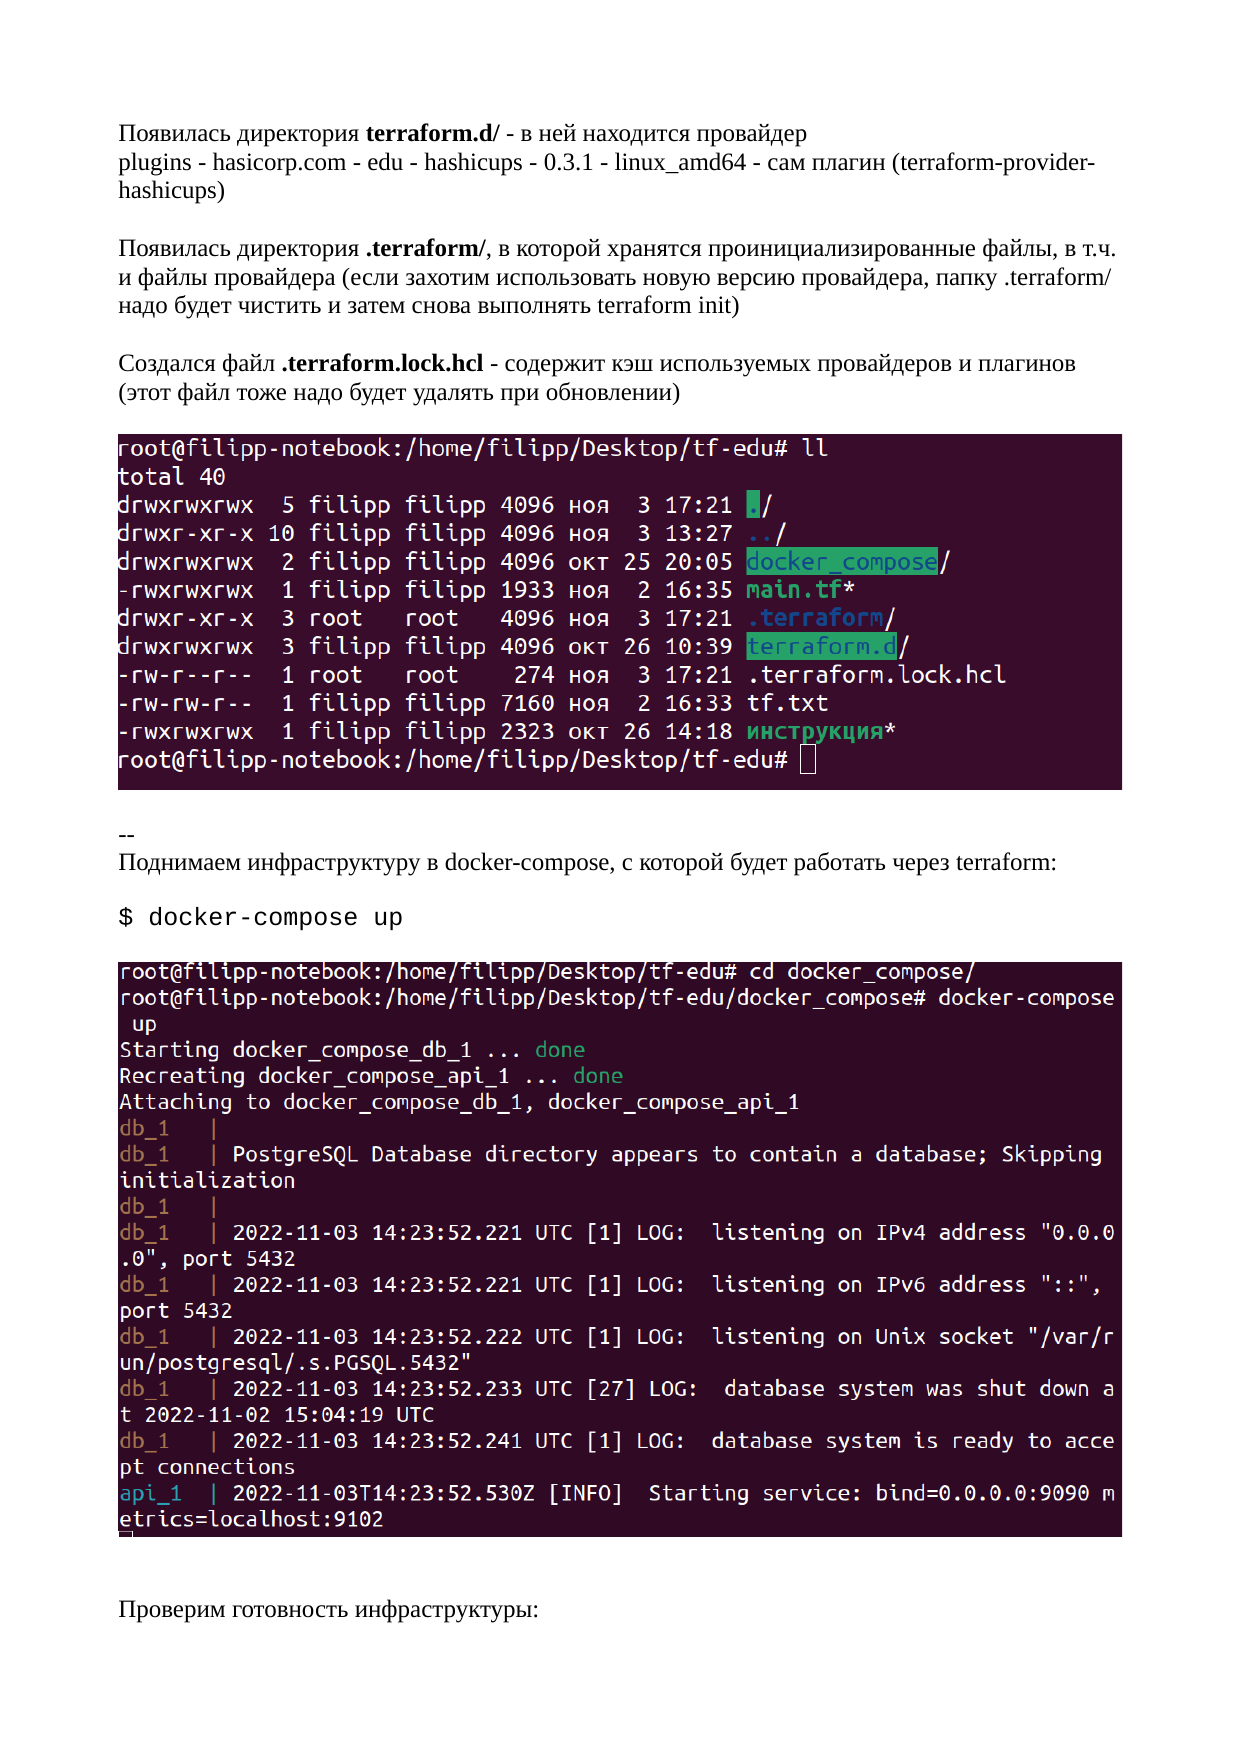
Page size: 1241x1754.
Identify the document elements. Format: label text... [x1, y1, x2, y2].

text Проверим готовность инфраструктуры: [118, 1594, 1122, 1623]
text -- [118, 819, 1122, 847]
picture [118, 434, 1123, 790]
text Поднимаем инфраструктуру в docker-compose, с которой будет работать через terraform: [118, 847, 1122, 876]
text Создался файл .terraform.lock.hcl - содержит кэш используемых провайдеров и плагинов (этот файл тоже надо будет удалять при обновлении) [118, 348, 1122, 406]
text Появилась директория terraform.d/ - в ней находится провайдер [118, 118, 1122, 147]
text plugins - hasicorp.com - edu - hashicups - 0.3.1 - linux_amd64 - сам плагин (terraform-provider-hashicups) [118, 147, 1122, 204]
text $ docker-compose up [118, 905, 1122, 933]
picture [118, 962, 1123, 1537]
text Появилась директория .terraform/, в которой хранятся проинициализированные файлы, в т.ч. и файлы провайдера (если захотим использовать новую версию провайдера, папку .terraform/ надо будет чистить и затем снова выполнять terraform init) [118, 233, 1122, 319]
